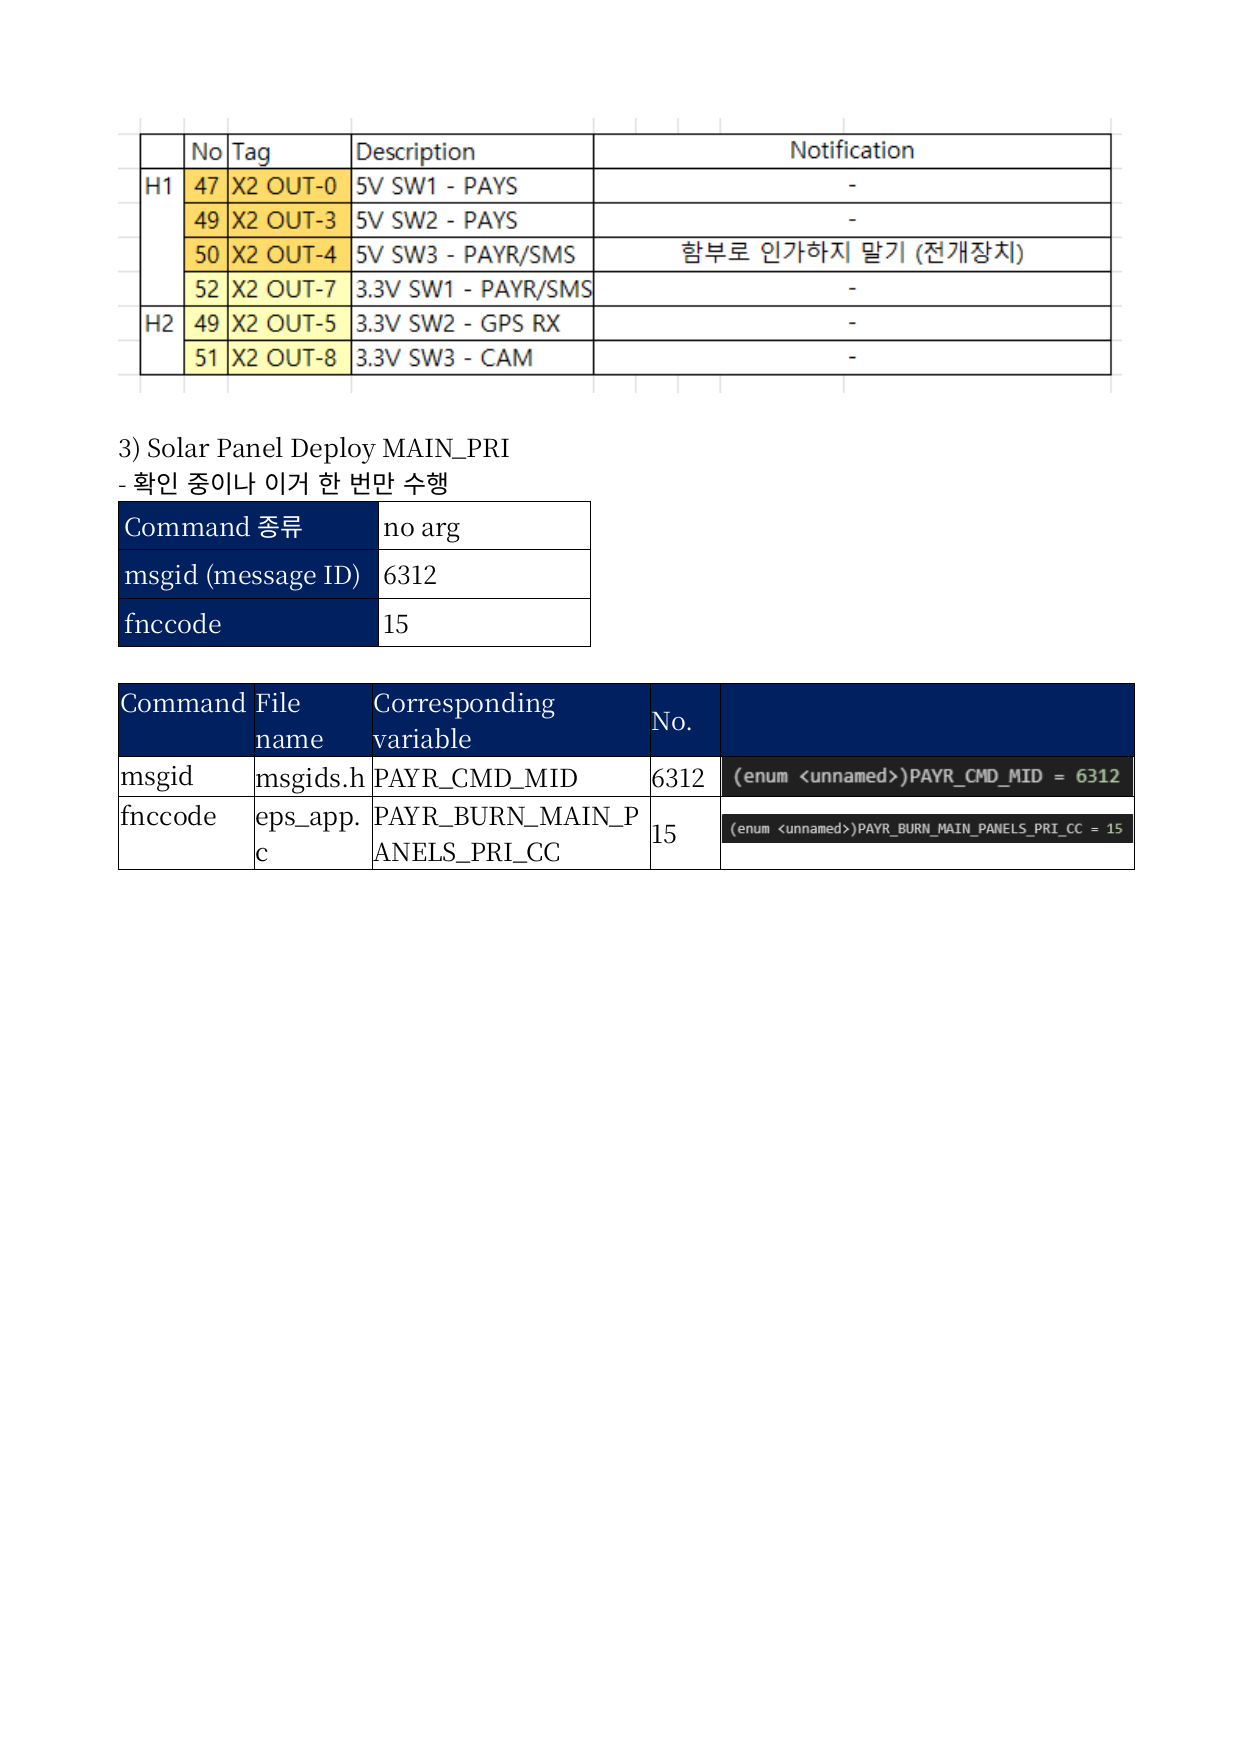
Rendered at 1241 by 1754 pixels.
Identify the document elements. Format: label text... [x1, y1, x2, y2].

table_header Corresponding variable [373, 684, 650, 756]
table_cell eps_app.c [255, 797, 372, 869]
table_header [721, 684, 1134, 756]
text 3) Solar Panel Deploy MAIN_PRI [118, 429, 1122, 465]
table_cell 15 [651, 797, 720, 869]
table_header Command 종류 [119, 502, 378, 549]
table_cell fnccode [119, 599, 378, 646]
text - 확인 중이나 이거 한 번만 수행 [118, 465, 1122, 501]
table_cell msgid (message ID) [119, 550, 378, 598]
table_cell [721, 843, 1134, 869]
table_cell msgids.h [255, 757, 372, 796]
table_header no arg [379, 502, 590, 549]
table_cell PAYR_CMD_MID [373, 757, 650, 796]
table_header No. [651, 684, 720, 756]
picture [721, 814, 1134, 843]
table_cell 15 [379, 599, 590, 646]
table_cell [721, 797, 1134, 814]
table_header File name [255, 684, 372, 756]
table_cell fnccode [119, 797, 254, 869]
table_header Command [119, 684, 254, 756]
table_cell PAYR_BURN_MAIN_PANELS_PRI_CC [373, 797, 650, 869]
table_cell msgid [119, 757, 254, 796]
picture [118, 118, 1123, 393]
picture [721, 757, 1134, 796]
table_cell 6312 [651, 757, 720, 796]
table_cell 6312 [379, 550, 590, 598]
